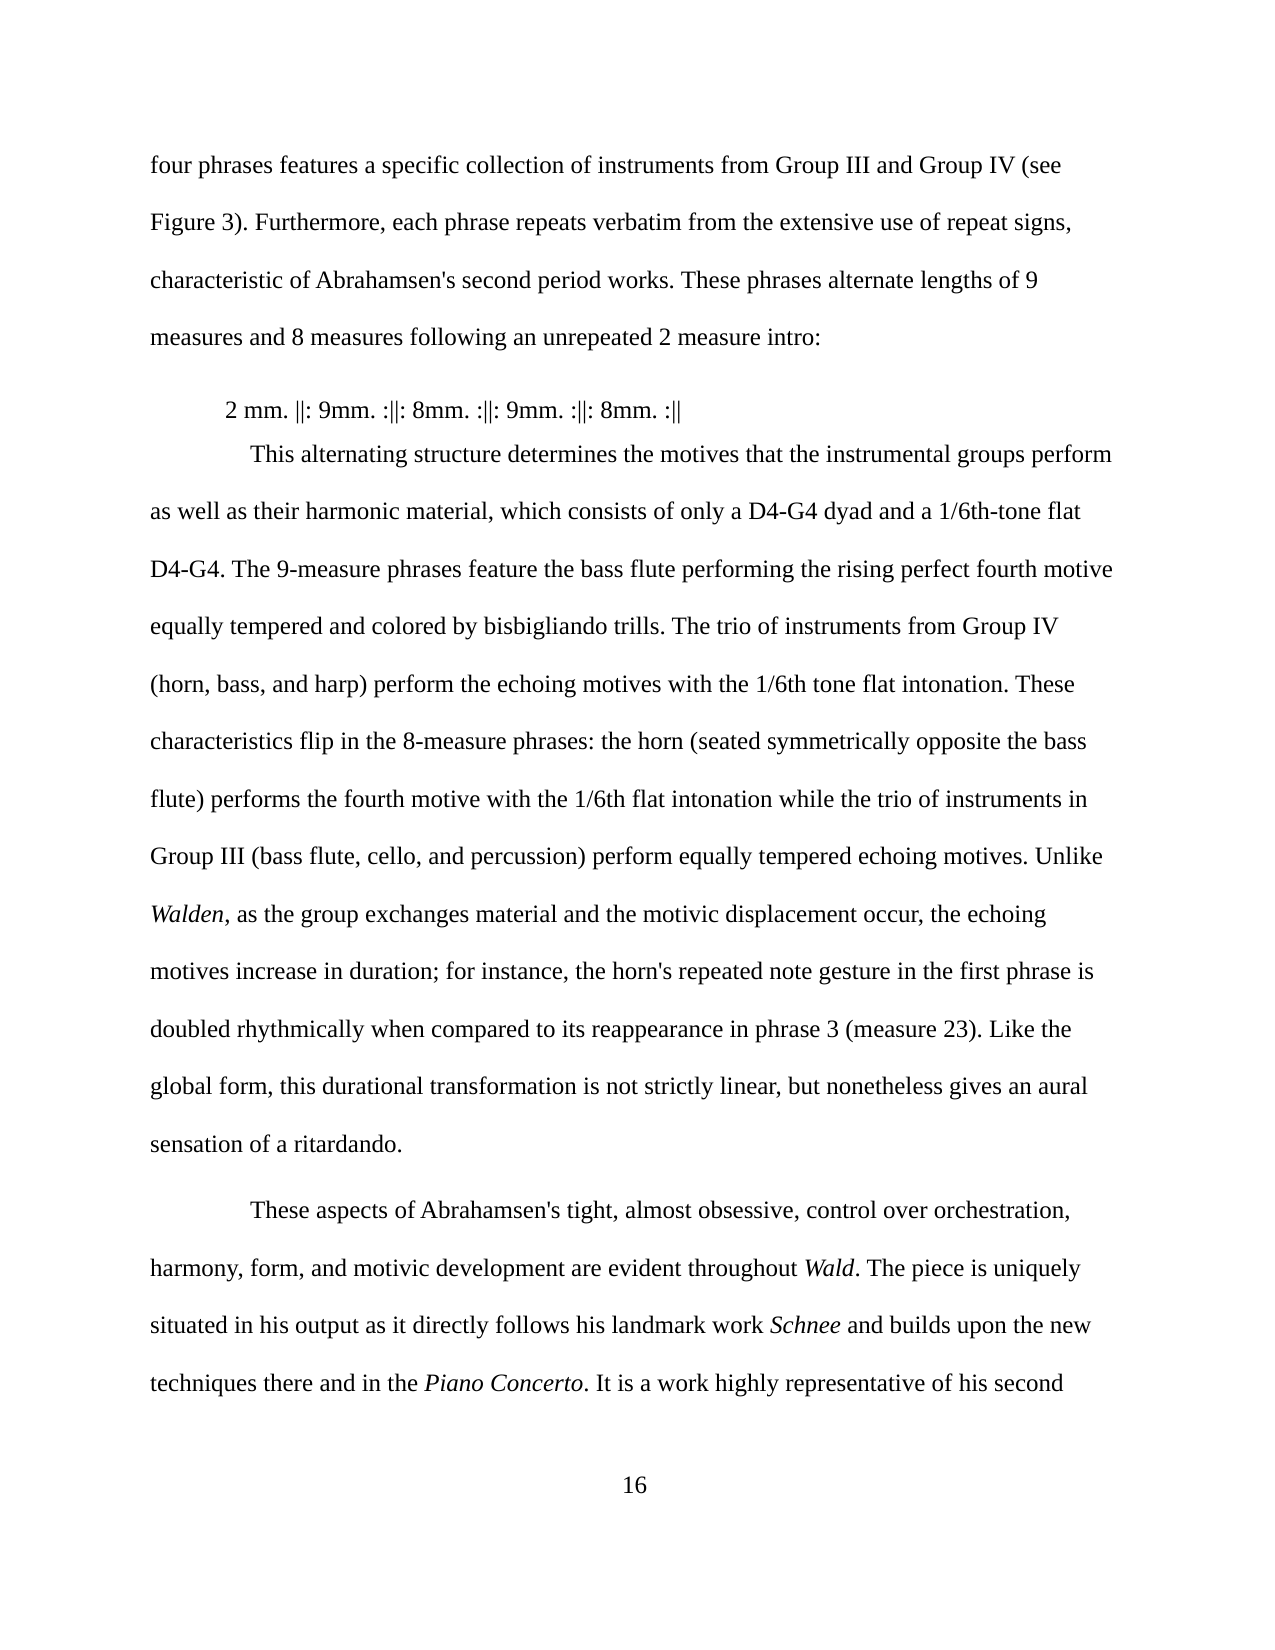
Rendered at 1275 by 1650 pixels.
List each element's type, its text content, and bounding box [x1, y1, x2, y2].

text These aspects of Abrahamsen's tight, almost obsessive, control over orchestration, harmony, form, and motivic development are evident throughout Wald. The piece is uniquely situated in his output as it directly follows his landmark work Schnee and builds upon the new techniques there and in the Piano Concerto. It is a work highly representative of his second [150, 1195, 1125, 1396]
text This alternating structure determines the motives that the instrumental groups perform as well as their harmonic material, which consists of only a D4-G4 dyad and a 1/6th-tone flat D4-G4. The 9-measure phrases feature the bass flute performing the rising perfect fourth motive equally tempered and colored by bisbigliando trills. The trio of instruments from Group IV (horn, bass, and harp) perform the echoing motives with the 1/6th tone flat intonation. These characteristics flip in the 8-measure phrases: the horn (seated symmetrically opposite the bass flute) performs the fourth motive with the 1/6th flat intonation while the trio of instruments in Group III (bass flute, cello, and percussion) perform equally tempered echoing motives. Unlike Walden, as the group exchanges material and the motivic displacement occur, the echoing motives increase in duration; for instance, the horn's repeated note gesture in the first phrase is doubled rhythmically when compared to its reappearance in phrase 3 (measure 23). Like the global form, this durational transformation is not strictly linear, but nonetheless gives an aural sensation of a ritardando. [150, 439, 1125, 1157]
text 2 mm. ||: 9mm. :||: 8mm. :||: 9mm. :||: 8mm. :|| [225, 395, 1125, 424]
text four phrases features a specific collection of instruments from Group III and Group IV (see Figure 3). Furthermore, each phrase repeats verbatim from the extensive use of repeat signs, characteristic of Abrahamsen's second period works. These phrases alternate lengths of 9 measures and 8 measures following an unrepeated 2 measure intro: [150, 150, 1125, 351]
